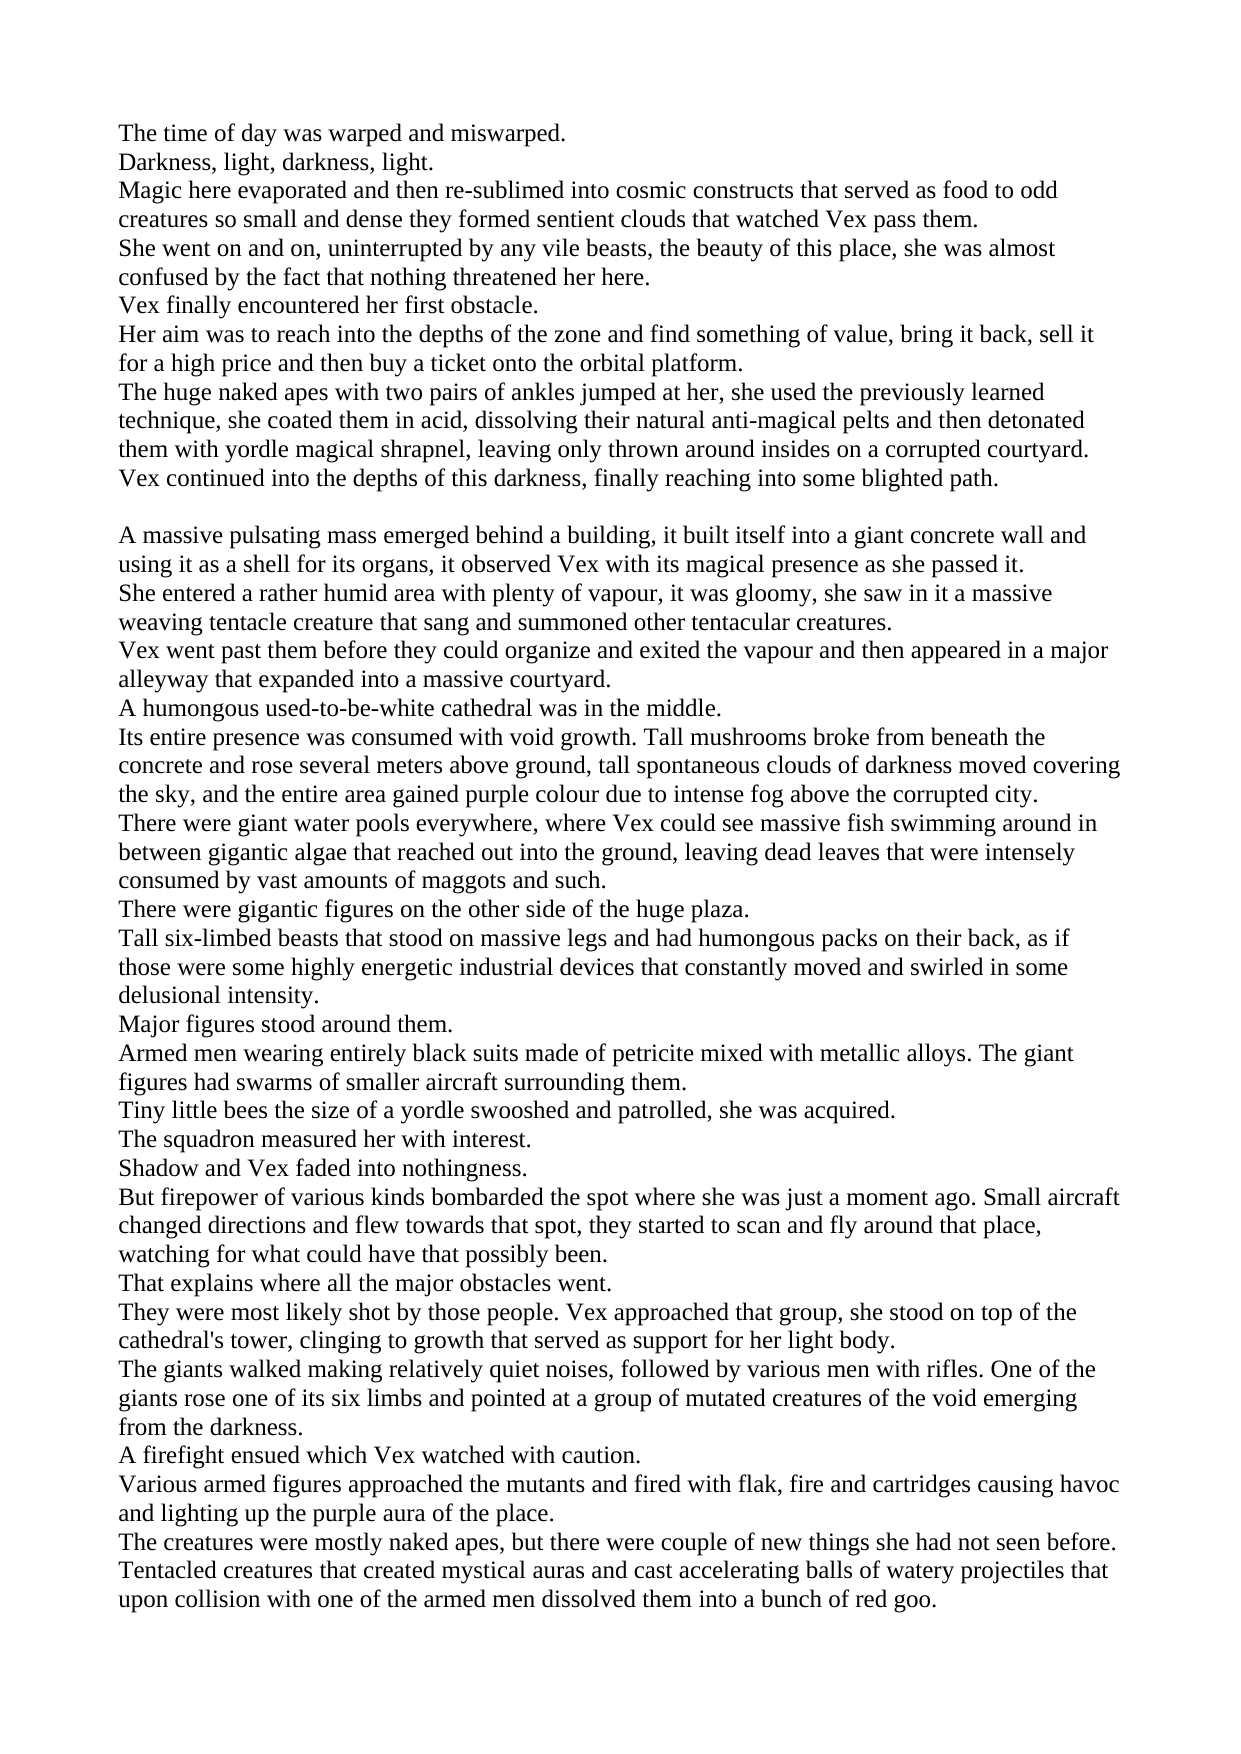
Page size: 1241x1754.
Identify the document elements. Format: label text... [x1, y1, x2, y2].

text Magic here evaporated and then re-sublimed into cosmic constructs that served as food to odd creatures so small and dense they formed sentient clouds that watched Vex pass them. [118, 176, 1122, 233]
text Shadow and Vex faded into nothingness. [118, 1153, 1122, 1182]
text Her aim was to reach into the depths of the zone and find something of value, bring it back, sell it for a high price and then buy a ticket onto the orbital platform. [118, 319, 1122, 377]
text Vex finally encountered her first obstacle. [118, 291, 1122, 319]
text Tiny little bees the size of a yordle swooshed and patrolled, she was acquired. The squadron measured her with interest. [118, 1096, 1122, 1153]
text There were giant water pools everywhere, where Vex could see massive fish swimming around in between gigantic algae that reached out into the ground, leaving dead leaves that were intensely consumed by vast amounts of maggots and such. There were gigantic figures on the other side of the huge plaza. [118, 808, 1122, 923]
text Its entire presence was consumed with void growth. Tall mushrooms broke from beneath the concrete and rose several meters above ground, tall spontaneous clouds of darkness moved covering the sky, and the entire area gained purple colour due to intense fog above the corrupted city. [118, 722, 1122, 808]
text Major figures stood around them. [118, 1009, 1122, 1038]
text A massive pulsating mass emerged behind a building, it built itself into a giant concrete wall and using it as a shell for its organs, it observed Vex with its magical presence as she passed it. She entered a rather humid area with plenty of vapour, it was gloomy, she saw in it a massive weaving tentacle creature that sang and summoned other tentacular creatures. [118, 521, 1122, 636]
text The time of day was warped and miswarped. [118, 118, 1122, 147]
text Darkness, light, darkness, light. [118, 147, 1122, 176]
text But firepower of various kinds bombarded the spot where she was just a moment ago. Small aircraft changed directions and flew towards that spot, they started to scan and fly around that place, watching for what could have that possibly been. [118, 1182, 1122, 1268]
text Vex continued into the depths of this darkness, finally reaching into some blighted path. [118, 463, 1122, 492]
text The huge naked apes with two pairs of ankles jumped at her, she used the previously learned technique, she coated them in acid, dissolving their natural anti-magical pelts and then detonated them with yordle magical shrapnel, leaving only thrown around insides on a corrupted courtyard. [118, 377, 1122, 463]
text A humongous used-to-be-white cathedral was in the middle. [118, 693, 1122, 722]
text Vex went past them before they could organize and exited the vapour and then appeared in a major alleyway that expanded into a massive courtyard. [118, 636, 1122, 693]
text That explains where all the major obstacles went. [118, 1268, 1122, 1297]
text She went on and on, uninterrupted by any vile beasts, the beauty of this place, she was almost confused by the fact that nothing threatened her here. [118, 233, 1122, 291]
text Tall six-limbed beasts that stood on massive legs and had humongous packs on their back, as if those were some highly energetic industrial devices that constantly moved and swirled in some delusional intensity. [118, 923, 1122, 1009]
text Armed men wearing entirely black suits made of petricite mixed with metallic alloys. The giant figures had swarms of smaller aircraft surrounding them. [118, 1038, 1122, 1096]
text The giants walked making relatively quiet noises, followed by various men with rifles. One of the giants rose one of its six limbs and pointed at a group of mutated creatures of the void emerging from the darkness. A firefight ensued which Vex watched with caution. [118, 1354, 1122, 1469]
text They were most likely shot by those people. Vex approached that group, she stood on top of the cathedral's tower, clinging to growth that served as support for her light body. [118, 1297, 1122, 1354]
text The creatures were mostly naked apes, but there were couple of new things she had not seen before. [118, 1527, 1122, 1556]
text Tentacled creatures that created mystical auras and cast accelerating balls of watery projectiles that upon collision with one of the armed men dissolved them into a bunch of red goo. [118, 1556, 1122, 1613]
text Various armed figures approached the mutants and fired with flak, fire and cartridges causing havoc and lighting up the purple aura of the place. [118, 1469, 1122, 1527]
